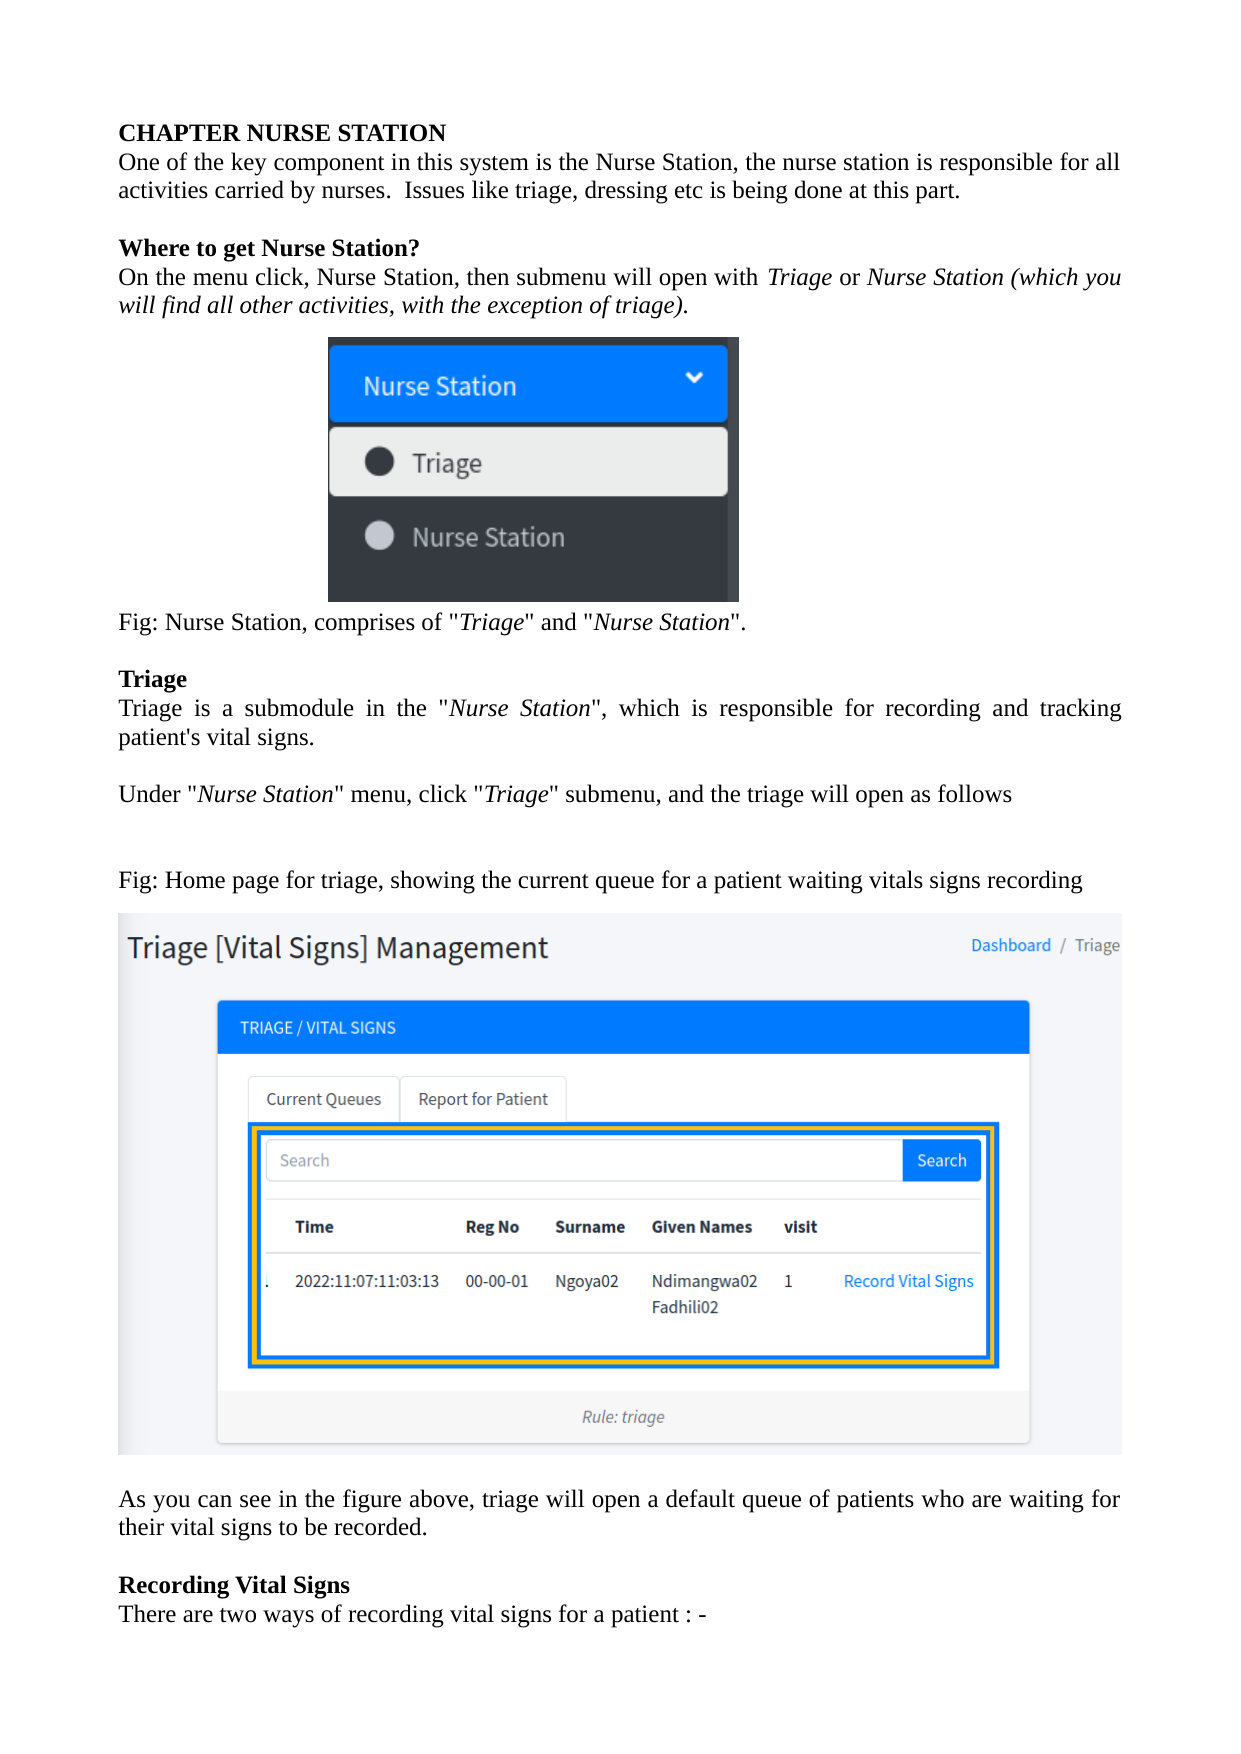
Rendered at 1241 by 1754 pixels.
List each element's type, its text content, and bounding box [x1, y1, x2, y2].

text On the menu click, Nurse Station, then submenu will open with Triage or Nurse Station (which you will find all other activities, with the exception of triage). [118, 262, 1122, 319]
text Triage [118, 664, 1122, 693]
text As you can see in the figure above, triage will open a default queue of patients who are waiting for their vital signs to be recorded. [118, 1484, 1122, 1541]
text One of the key component in this system is the Nurse Station, the nurse station is responsible for all activities carried by nurses. Issues like triage, dressing etc is being done at this part. [118, 147, 1122, 204]
text There are two ways of recording vital signs for a patient : - [118, 1599, 1122, 1627]
text Triage is a submodule in the "Nurse Station", which is responsible for recording and tracking patient's vital signs. [118, 693, 1122, 751]
text CHAPTER NURSE STATION [118, 118, 1122, 147]
text Fig: Nurse Station, comprises of "Triage" and "Nurse Station". [118, 607, 1122, 636]
text Fig: Home page for triage, showing the current queue for a patient waiting vitals signs recording [118, 866, 1122, 894]
picture [328, 337, 739, 602]
text Under "Nurse Station" menu, click "Triage" submenu, and the triage will open as follows [118, 779, 1122, 808]
text Where to get Nurse Station? [118, 233, 1122, 262]
text Recording Vital Signs [118, 1570, 1122, 1599]
picture [118, 913, 1123, 1455]
